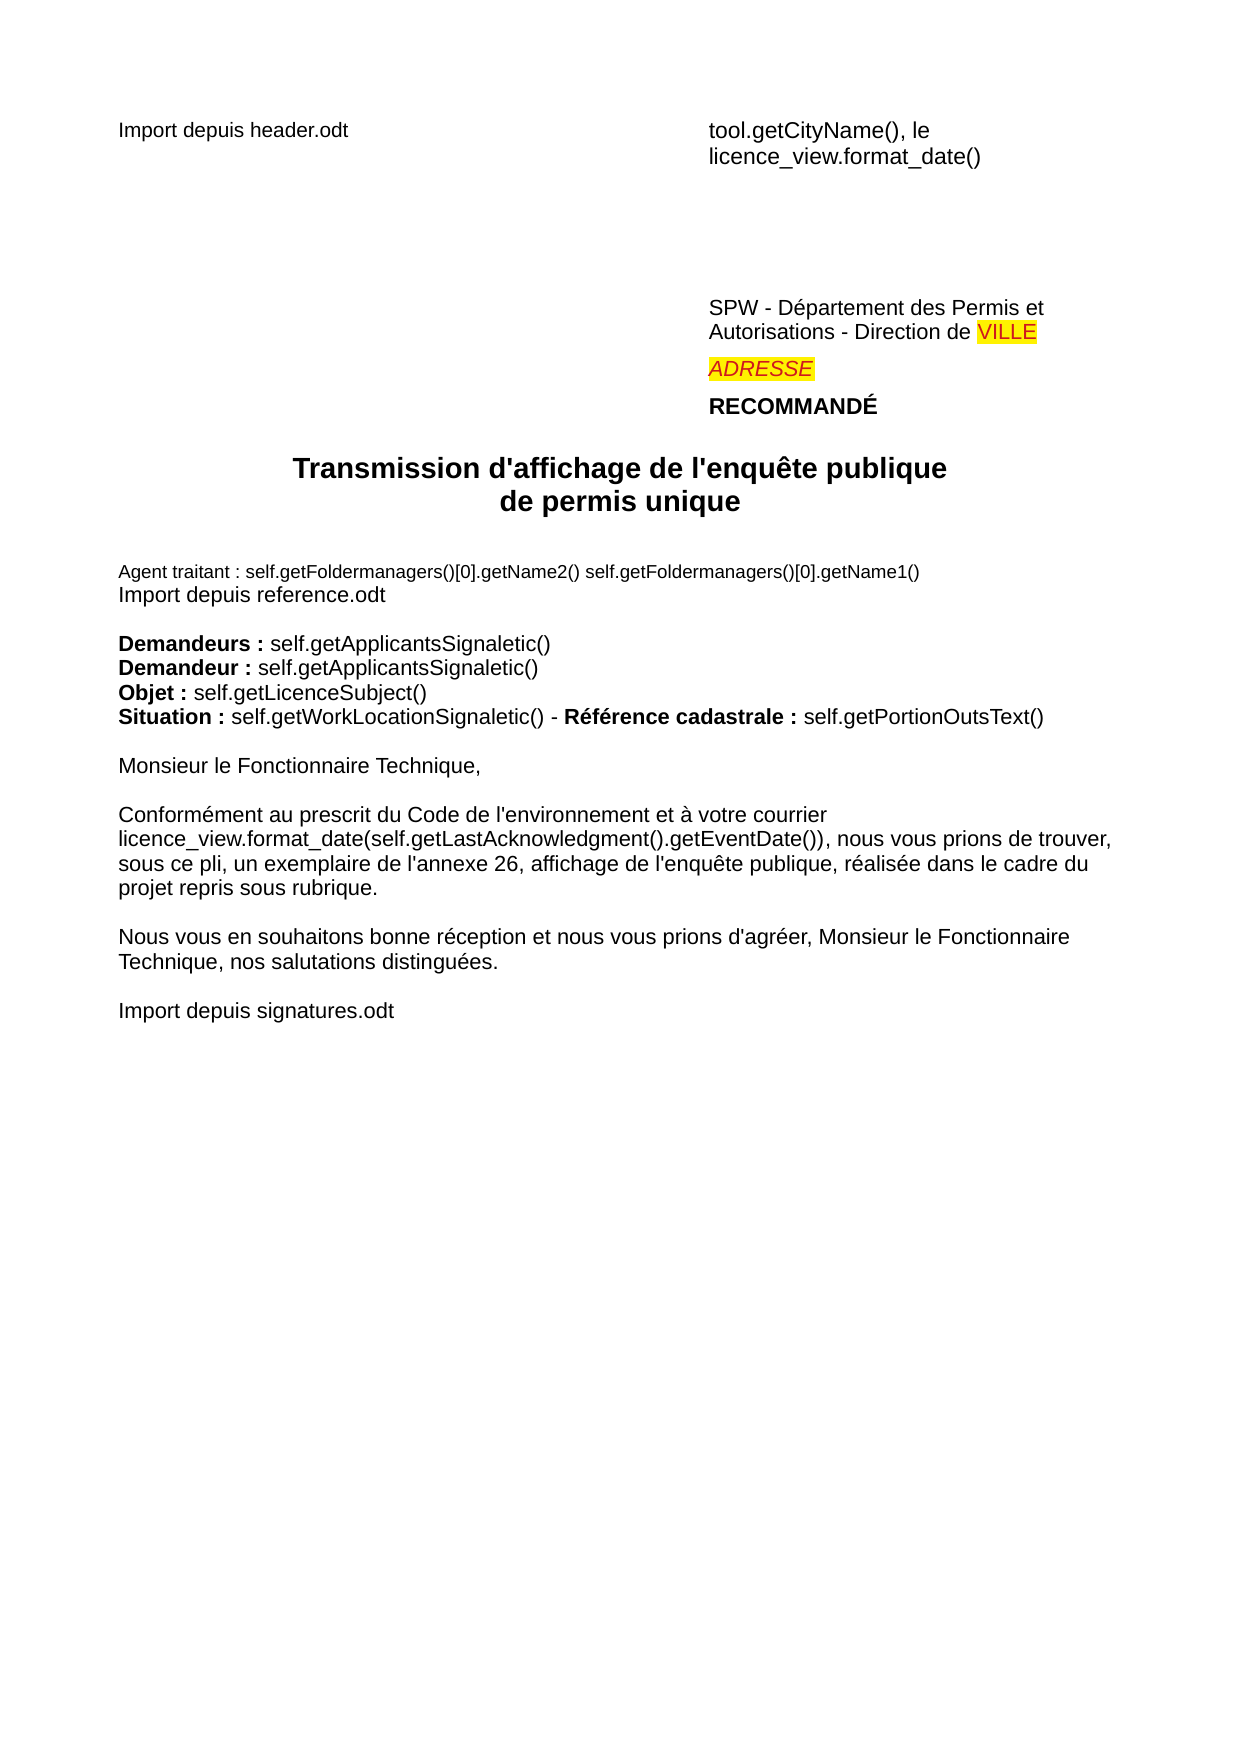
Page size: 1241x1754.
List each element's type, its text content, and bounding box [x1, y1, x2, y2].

table_header tool.getCityName(), le licence_view.format_date() SPW - Département des Permis et Autorisations - Direction de VILLE ADRESSE RECOMMANDÉ [709, 118, 1123, 419]
table_header Import depuis header.odt [118, 118, 708, 419]
text Conformément au prescrit du Code de l'environnement et à votre courrier licence_view.format_date(self.getLastAcknowledgment().getEventDate()), nous vous prions de trouver, sous ce pli, un exemplaire de l'annexe 26, affichage de l'enquête publique, réalisée dans le cadre du projet repris sous rubrique. [118, 802, 1122, 900]
title Transmission d'affichage de l'enquête publique [118, 452, 1122, 484]
text Demandeurs : self.getApplicantsSignaletic() [118, 631, 1122, 656]
text Demandeur : self.getApplicantsSignaletic() [118, 656, 1122, 680]
text Situation : self.getWorkLocationSignaletic() - Référence cadastrale : self.getPortionOutsText() [118, 704, 1122, 729]
text Import depuis reference.odt [118, 582, 1122, 607]
text Objet : self.getLicenceSubject() [118, 680, 1122, 704]
text Nous vous en souhaitons bonne réception et nous vous prions d'agréer, Monsieur le Fonctionnaire Technique, nos salutations distinguées. [118, 925, 1122, 974]
text Monsieur le Fonctionnaire Technique, [118, 753, 1122, 778]
title de permis unique [118, 484, 1122, 517]
text Agent traitant : self.getFoldermanagers()[0].getName2() self.getFoldermanagers()[0].getName1() [118, 561, 1122, 582]
text Import depuis signatures.odt [118, 998, 1122, 1023]
